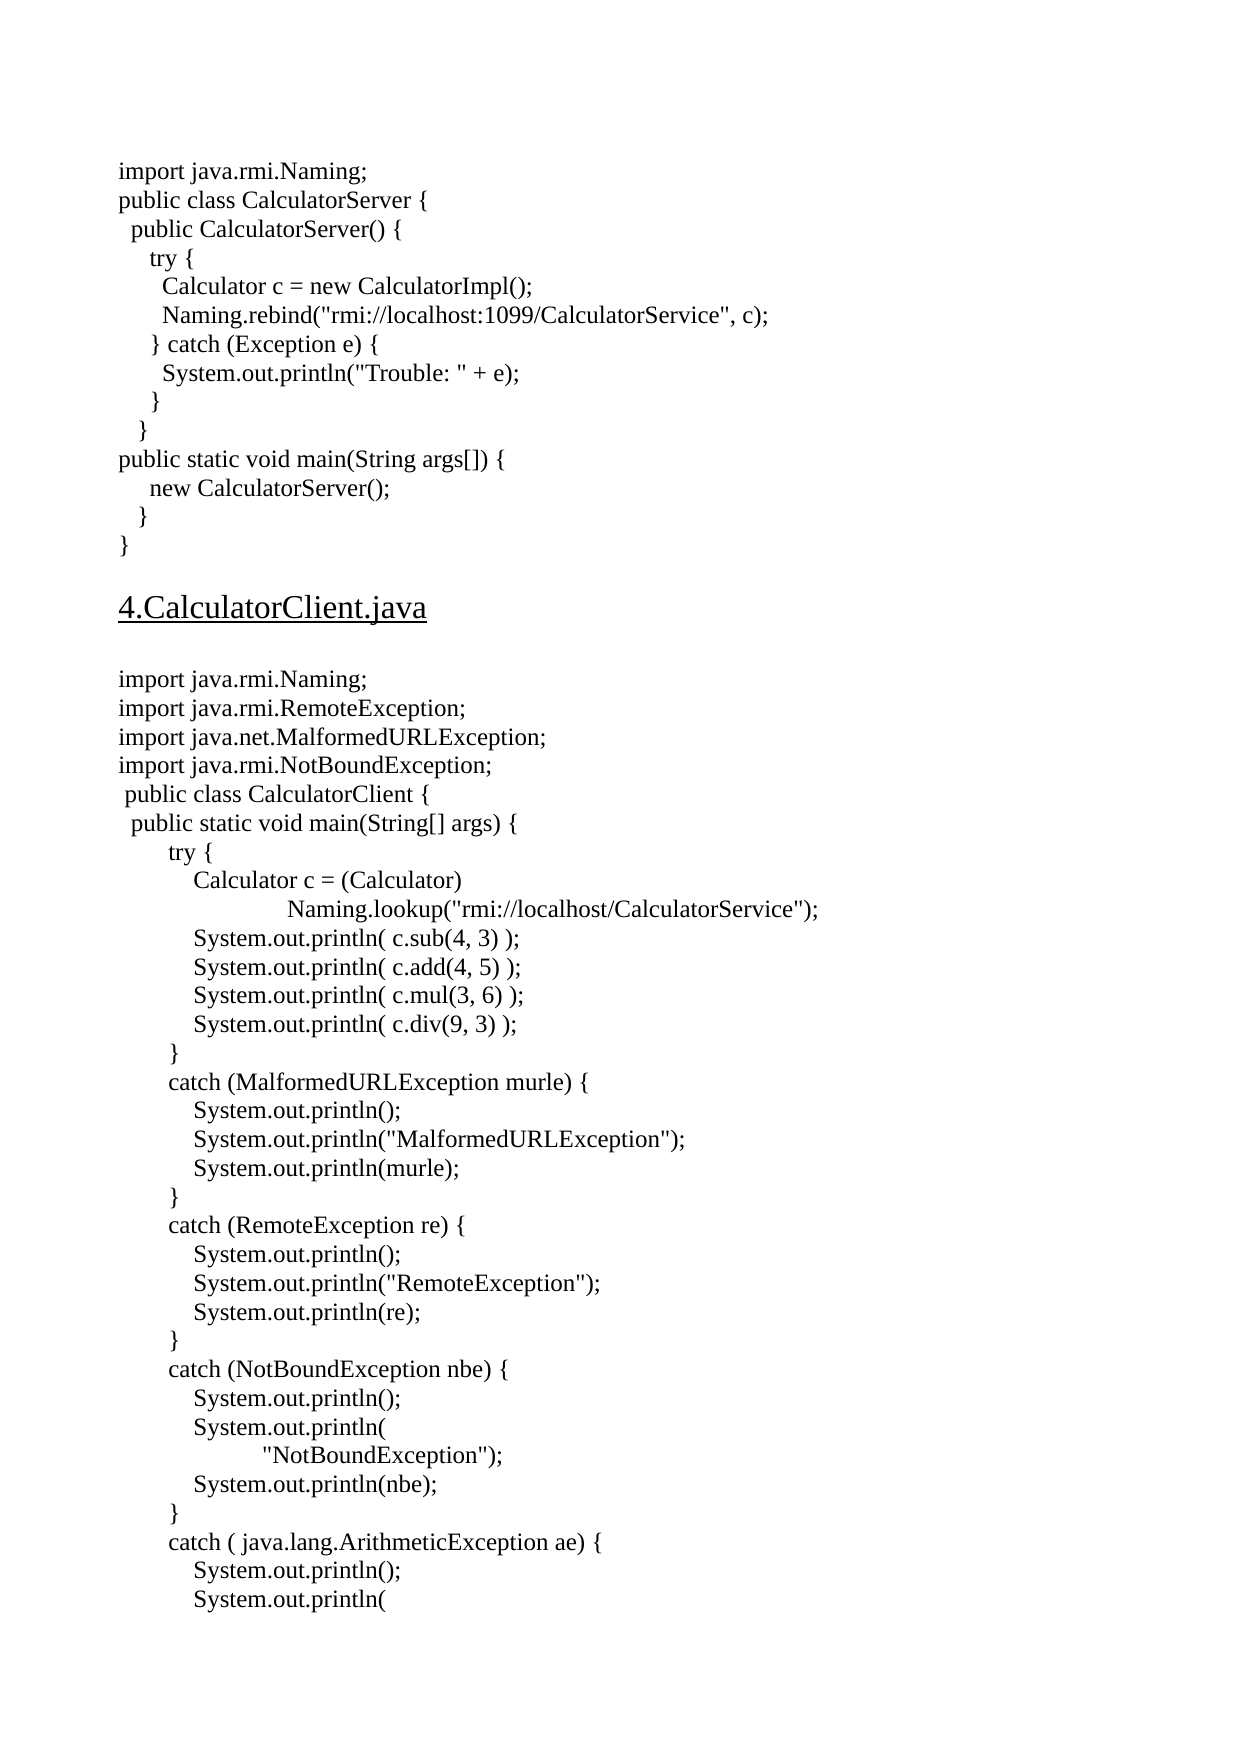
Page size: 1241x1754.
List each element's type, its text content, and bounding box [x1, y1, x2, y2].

text import java.rmi.Naming; [118, 156, 1122, 185]
text Naming.lookup("rmi://localhost/CalculatorService"); [118, 894, 1122, 923]
text } [118, 415, 1122, 444]
text System.out.println(re); [118, 1297, 1122, 1326]
text public class CalculatorServer { [118, 185, 1122, 214]
text public class CalculatorClient { [118, 779, 1122, 808]
text catch (NotBoundException nbe) { [118, 1354, 1122, 1383]
text } [118, 501, 1122, 530]
text System.out.println(nbe); [118, 1469, 1122, 1498]
text } catch (Exception e) { [118, 329, 1122, 358]
text public CalculatorServer() { [118, 214, 1122, 243]
text System.out.println(murle); [118, 1153, 1122, 1182]
text } [118, 1038, 1122, 1067]
text System.out.println( [118, 1412, 1122, 1441]
text import java.rmi.Naming; [118, 664, 1122, 693]
text new CalculatorServer(); [118, 473, 1122, 501]
text } [118, 530, 1122, 559]
text System.out.println("Trouble: " + e); [118, 358, 1122, 386]
text catch (RemoteException re) { [118, 1211, 1122, 1239]
text Calculator c = new CalculatorImpl(); [118, 271, 1122, 300]
text Naming.rebind("rmi://localhost:1099/CalculatorService", c); [118, 300, 1122, 329]
text } [118, 1182, 1122, 1211]
text System.out.println("RemoteException"); [118, 1268, 1122, 1297]
text public static void main(String[] args) { [118, 808, 1122, 837]
text } [118, 1326, 1122, 1354]
text System.out.println( c.sub(4, 3) ); [118, 923, 1122, 952]
text 4.CalculatorClient.java [118, 588, 1122, 626]
text System.out.println(); [118, 1556, 1122, 1584]
text System.out.println(); [118, 1239, 1122, 1268]
text catch ( java.lang.ArithmeticException ae) { [118, 1527, 1122, 1556]
text import java.rmi.NotBoundException; [118, 751, 1122, 779]
text System.out.println( c.div(9, 3) ); [118, 1009, 1122, 1038]
text public static void main(String args[]) { [118, 444, 1122, 473]
text catch (MalformedURLException murle) { [118, 1067, 1122, 1096]
text try { [118, 243, 1122, 271]
text Calculator c = (Calculator) [118, 866, 1122, 894]
text System.out.println( c.add(4, 5) ); [118, 952, 1122, 981]
text import java.net.MalformedURLException; [118, 722, 1122, 751]
text "NotBoundException"); [118, 1441, 1122, 1469]
text System.out.println( [118, 1584, 1122, 1613]
text System.out.println(); [118, 1096, 1122, 1124]
text System.out.println(); [118, 1383, 1122, 1412]
text } [118, 1498, 1122, 1527]
text System.out.println( c.mul(3, 6) ); [118, 981, 1122, 1009]
text import java.rmi.RemoteException; [118, 693, 1122, 722]
text } [118, 386, 1122, 415]
text System.out.println("MalformedURLException"); [118, 1124, 1122, 1153]
text try { [118, 837, 1122, 866]
